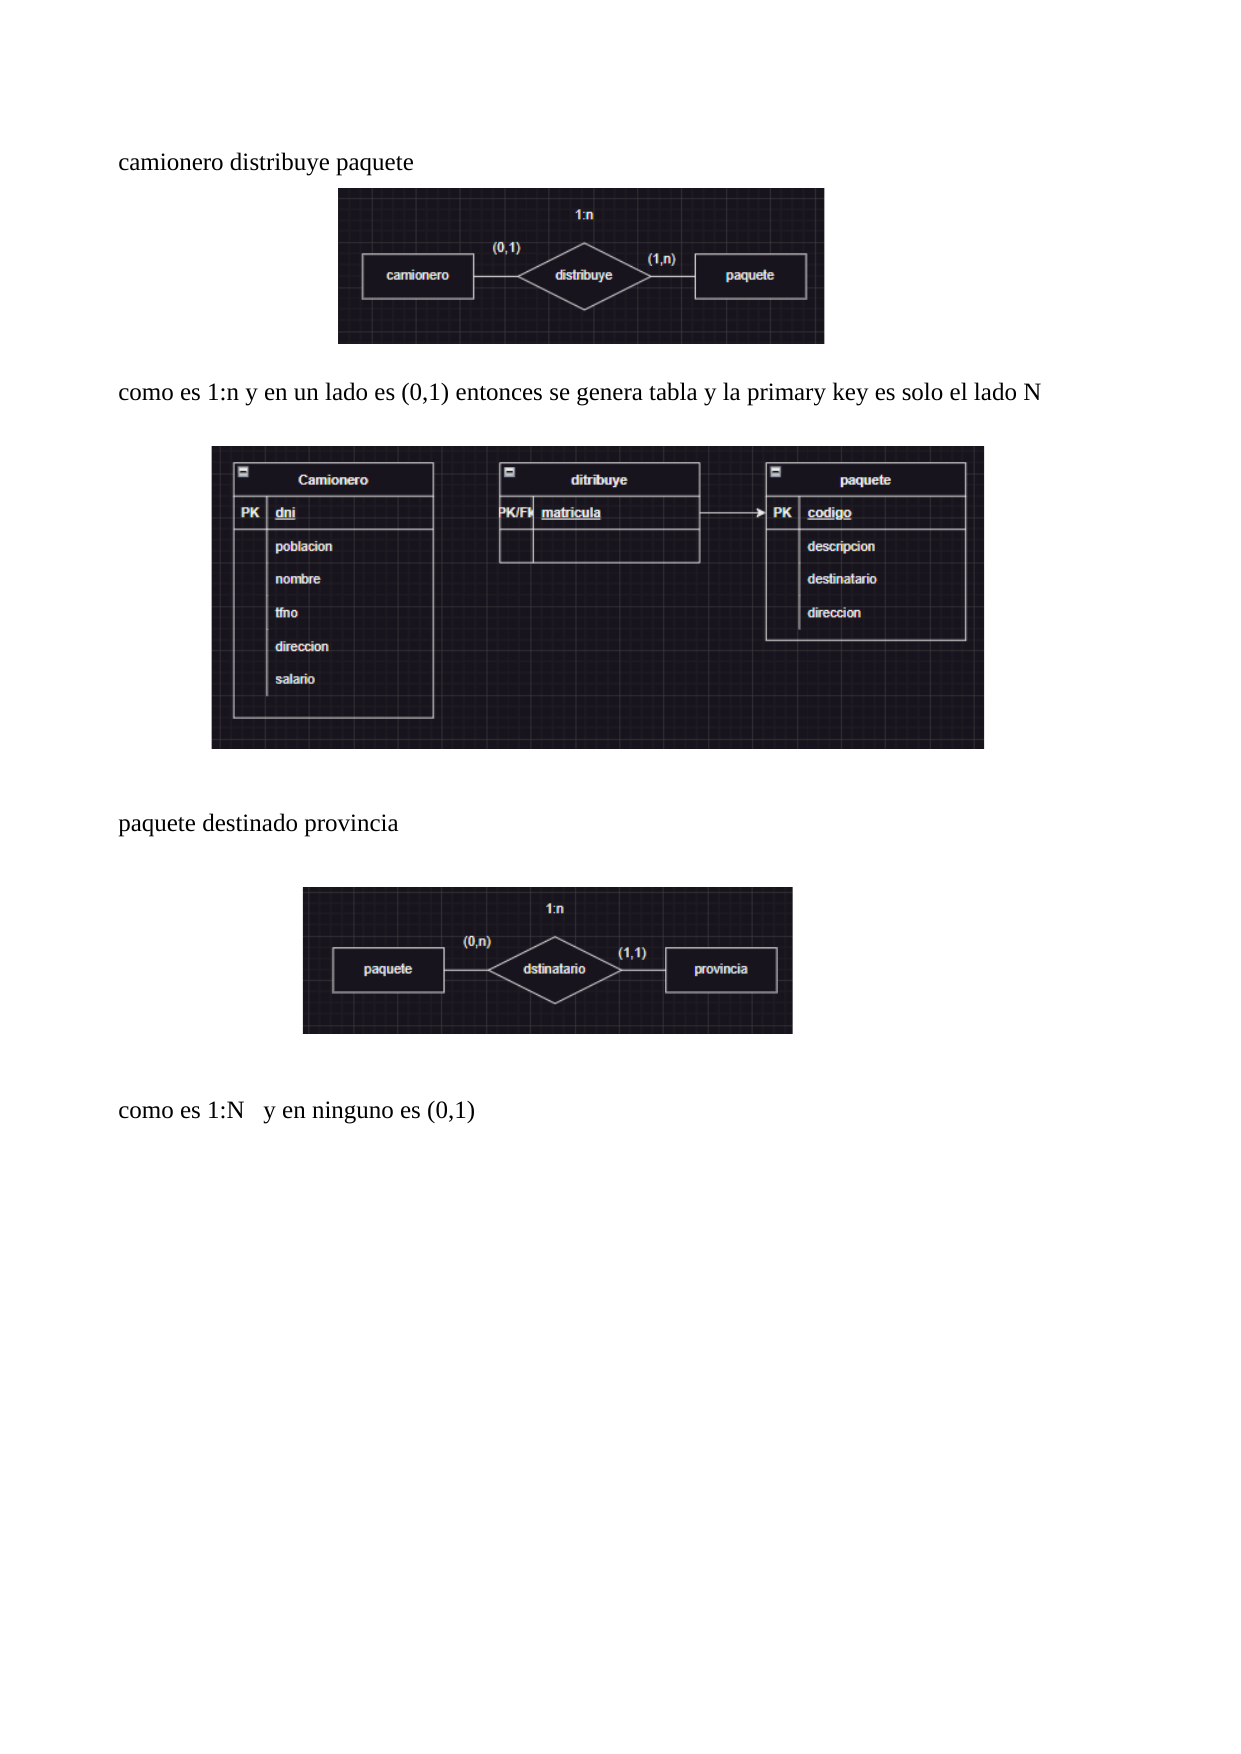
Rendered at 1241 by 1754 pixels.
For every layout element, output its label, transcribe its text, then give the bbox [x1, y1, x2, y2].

picture [302, 887, 793, 1034]
text paquete destinado provincia [118, 808, 1122, 837]
text como es 1:N y en ninguno es (0,1) [118, 1096, 1122, 1124]
text camionero distribuye paquete [118, 147, 1122, 176]
text como es 1:n y en un lado es (0,1) entonces se genera tabla y la primary key es solo el lado N [118, 377, 1122, 406]
picture [338, 188, 825, 344]
picture [211, 446, 985, 749]
